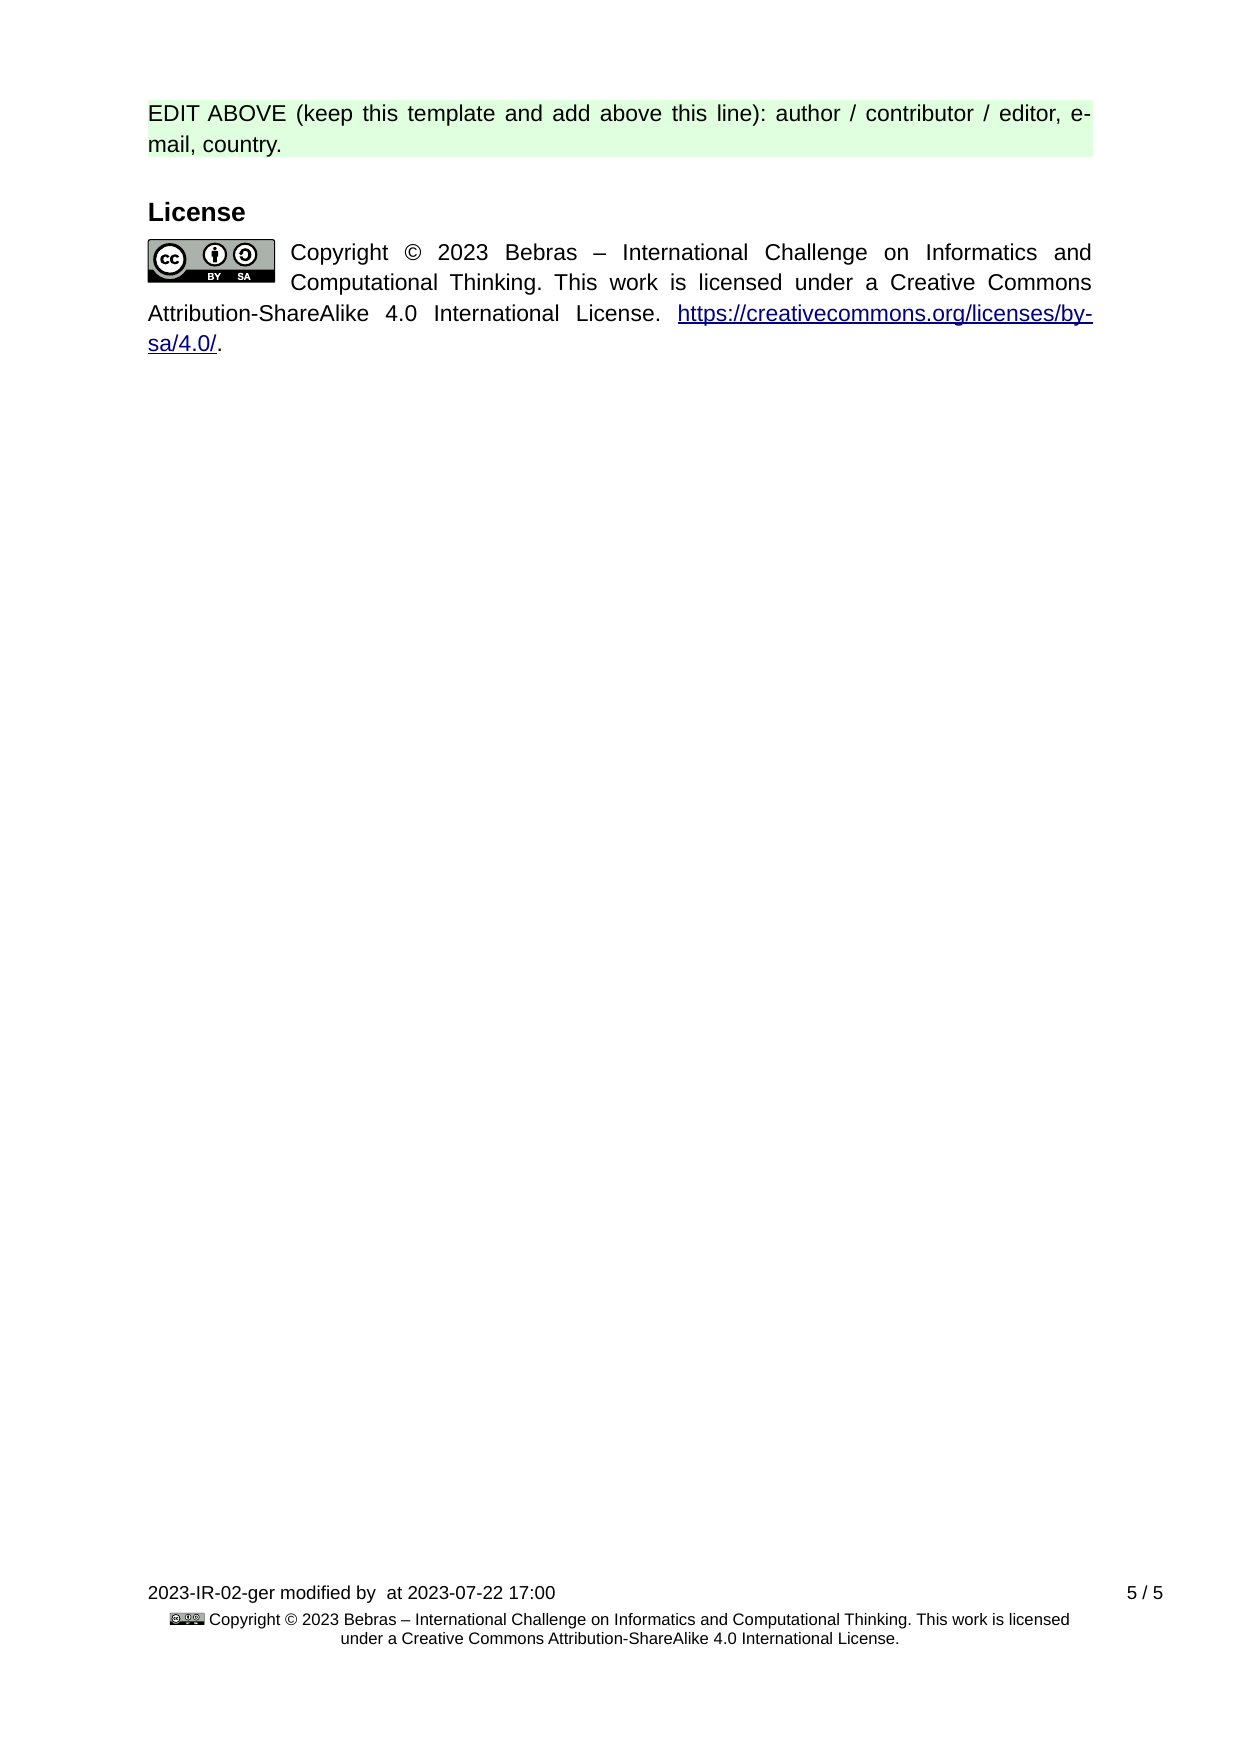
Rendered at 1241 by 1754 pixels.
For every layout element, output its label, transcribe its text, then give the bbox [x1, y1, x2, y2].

subtitle License [148, 196, 1093, 227]
text Copyright © 2023 Bebras – International Challenge on Informatics and Computational Thinking. This work is licensed under a Creative Commons Attribution-ShareAlike 4.0 International License. https://creativecommons.org/licenses/by-sa/4.0/. [148, 239, 1093, 356]
text EDIT ABOVE (keep this template and add above this line): author / contributor / editor, e-mail, country. [148, 100, 1093, 157]
